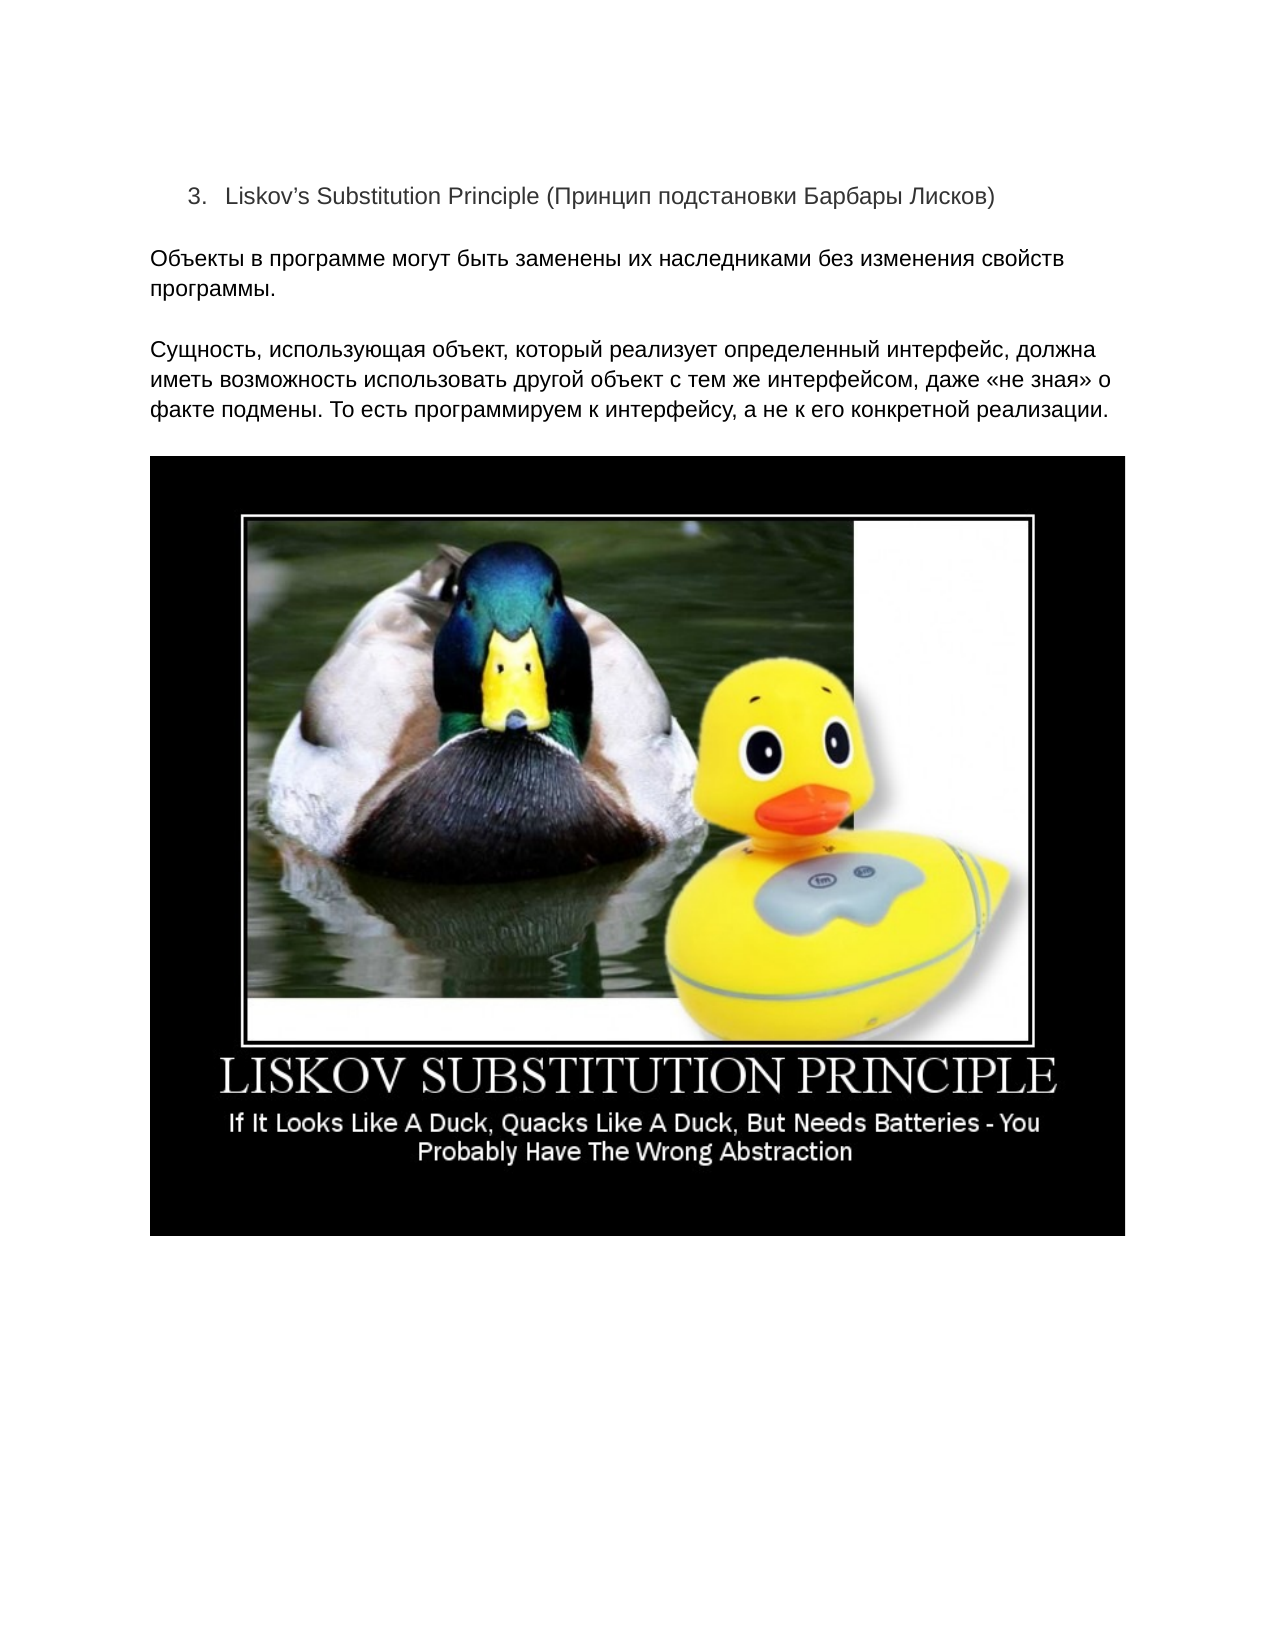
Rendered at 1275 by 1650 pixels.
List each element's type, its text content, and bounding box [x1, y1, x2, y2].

text Сущность, использующая объект, который реализует определенный интерфейс, должна иметь возможность использовать другой объект с тем же интерфейсом, даже «не зная» о факте подмены. То есть программируем к интерфейсу, а не к его конкретной реализации. [150, 336, 1125, 422]
list Liskov’s Substitution Principle (Принцип подстановки Барбары Лисков) [187, 182, 1125, 209]
picture [150, 456, 1125, 1236]
text Объекты в программе могут быть заменены их наследниками без изменения свойств программы. [150, 245, 1125, 302]
